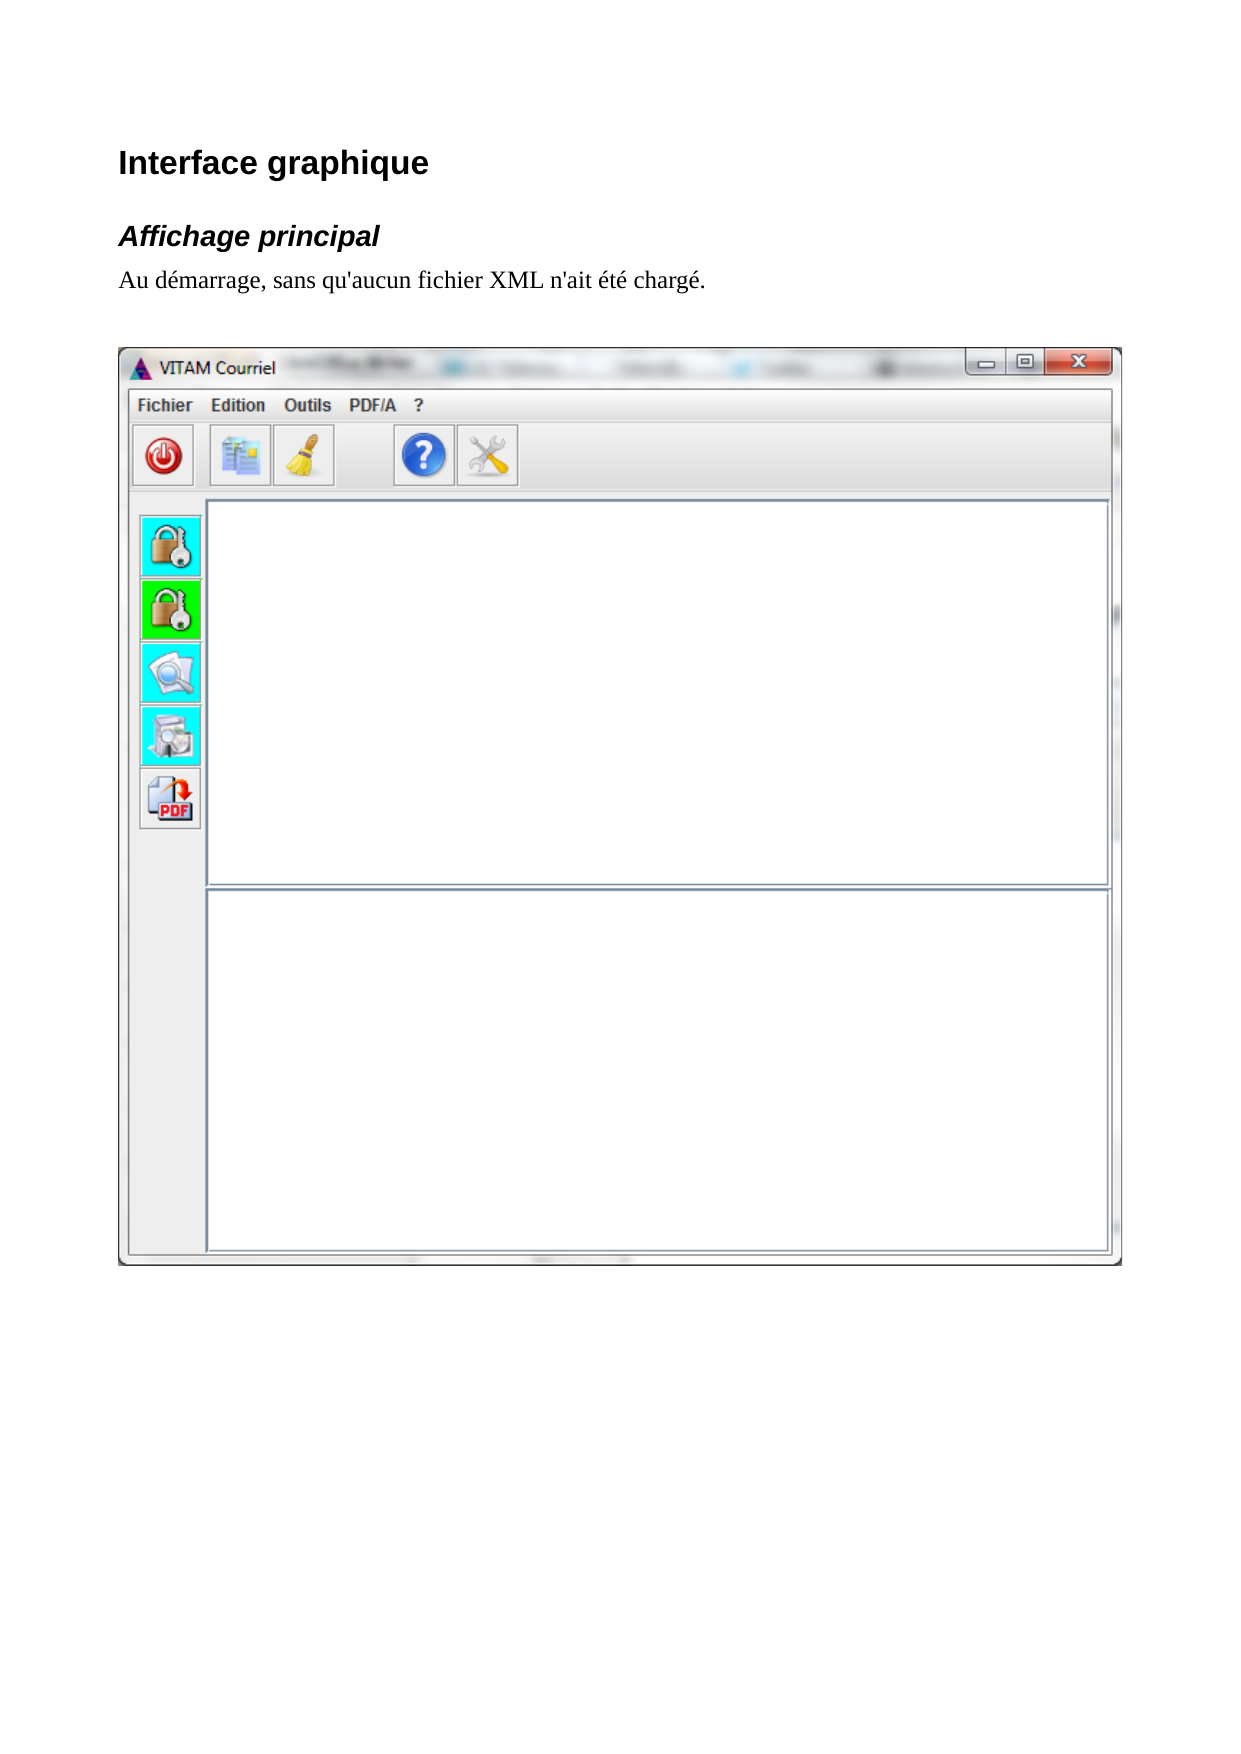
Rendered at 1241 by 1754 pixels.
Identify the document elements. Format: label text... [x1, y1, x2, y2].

subtitle Interface graphique [118, 143, 1122, 182]
picture [118, 347, 1123, 1266]
text Au démarrage, sans qu'aucun fichier XML n'ait été chargé. [118, 265, 1122, 294]
subtitle Affichage principal [118, 219, 1122, 253]
